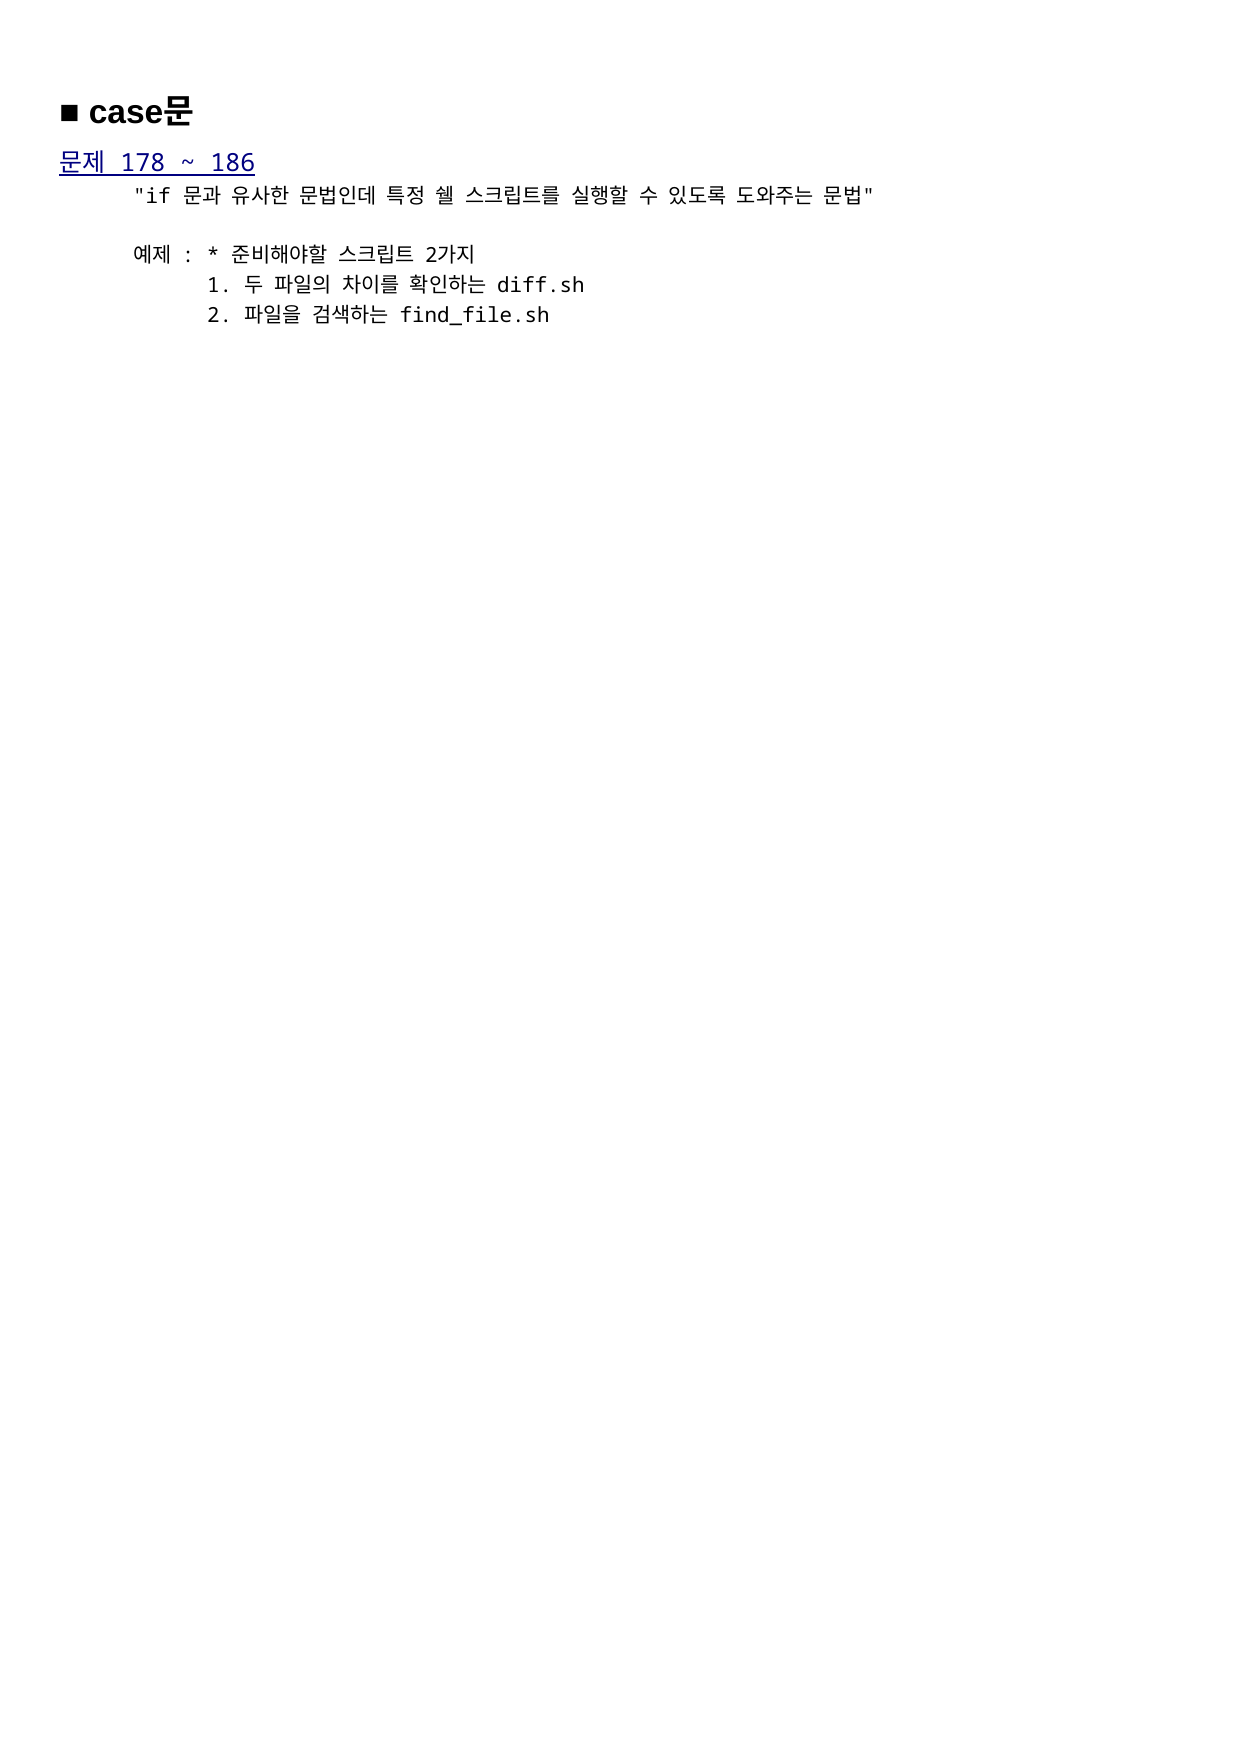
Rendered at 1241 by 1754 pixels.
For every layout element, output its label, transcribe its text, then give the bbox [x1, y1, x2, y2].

text 문제 178 ~ 186 [59, 145, 1204, 179]
text 예제 : * 준비해야할 스크립트 2가지 [59, 238, 1180, 268]
text 1. 두 파일의 차이를 확인하는 diff.sh [59, 268, 1180, 298]
text "if 문과 유사한 문법인데 특정 쉘 스크립트를 실행할 수 있도록 도와주는 문법" [59, 179, 1180, 209]
text 2. 파일을 검색하는 find_file.sh [59, 298, 1180, 329]
subtitle ■ case문 [59, 84, 1181, 133]
